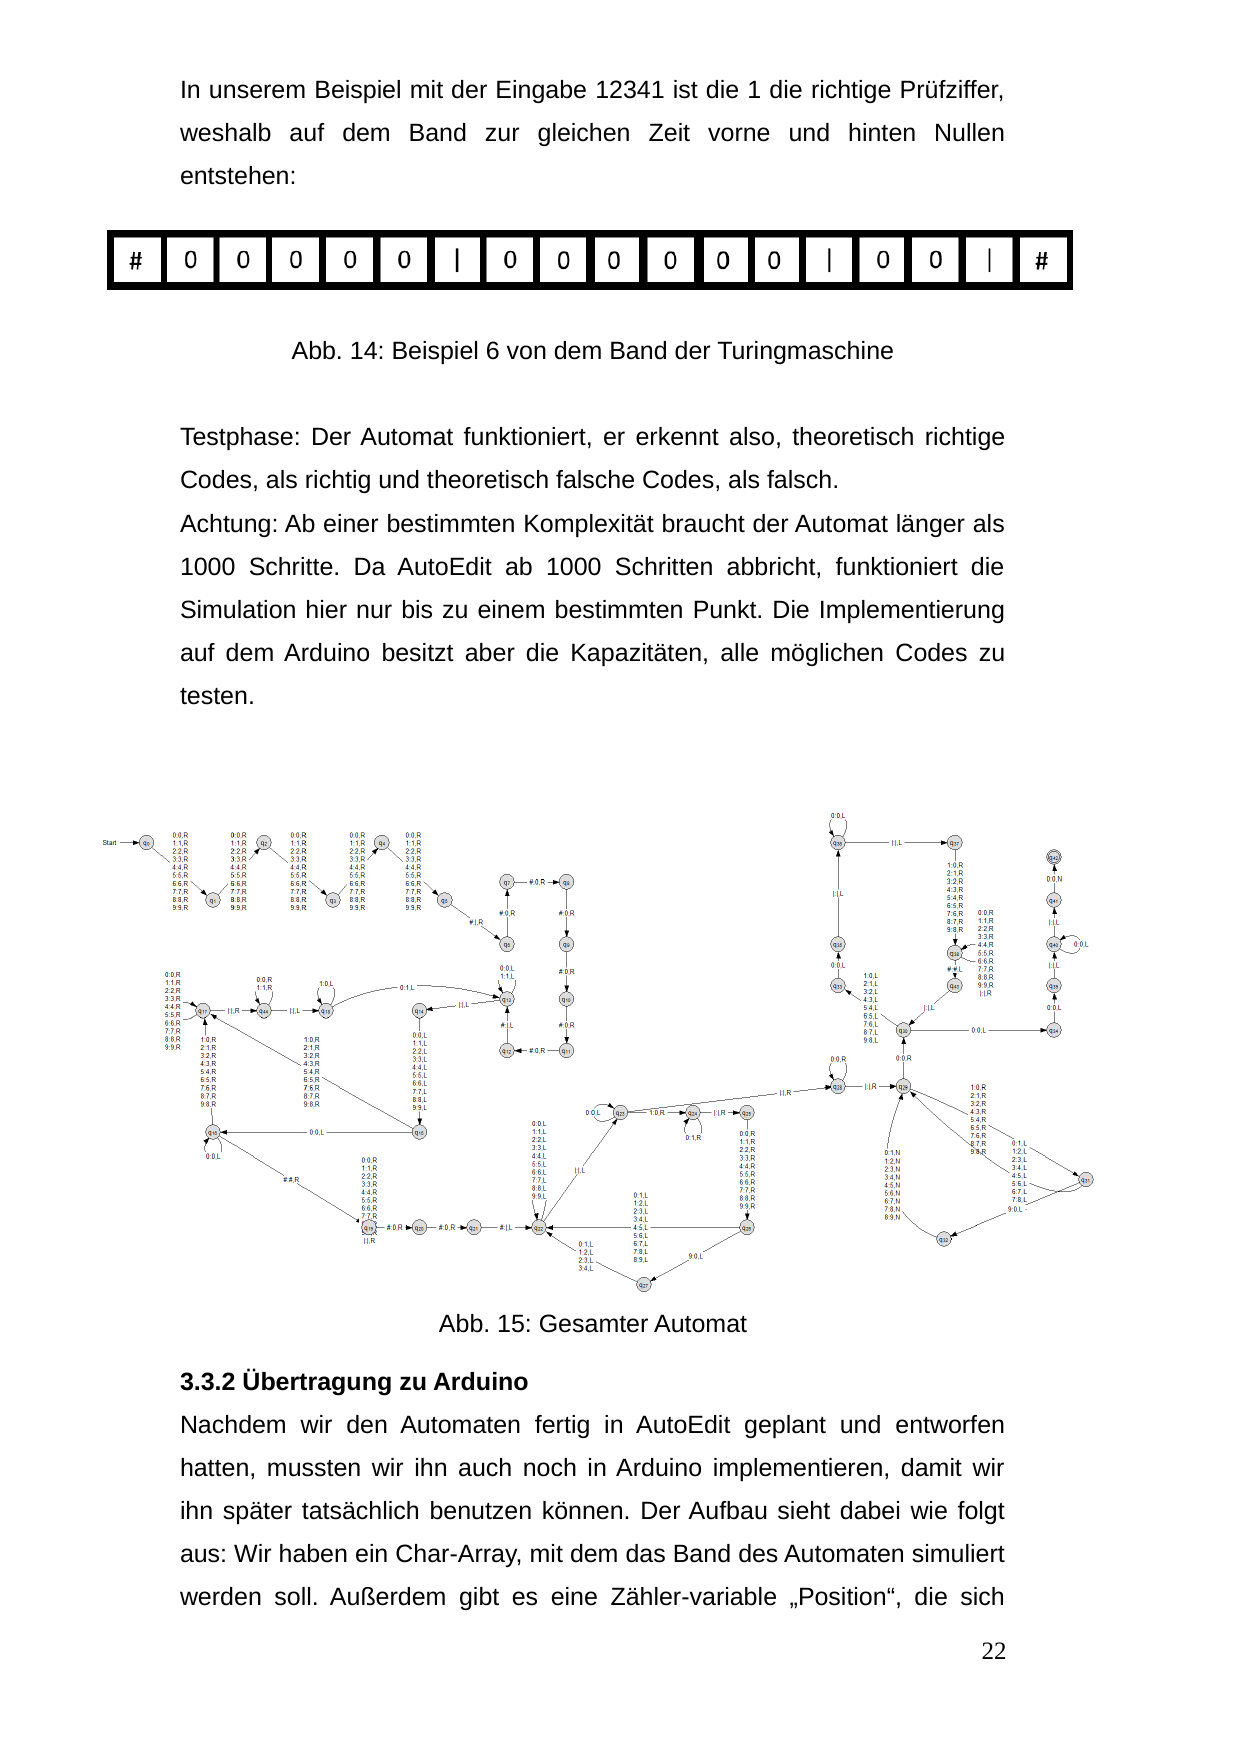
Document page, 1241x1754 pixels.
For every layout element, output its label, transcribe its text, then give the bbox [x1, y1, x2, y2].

text Achtung: Ab einer bestimmten Komplexität braucht der Automat länger als 1000 Schritte. Da AutoEdit ab 1000 Schritten abbricht, funktioniert die Simulation hier nur bis zu einem bestimmten Punkt. Die Implementierung auf dem Arduino besitzt aber die Kapazitäten, alle möglichen Codes zu testen. [180, 508, 1006, 710]
text Abb. 15: Gesamter Automat [180, 1295, 1006, 1338]
text In unserem Beispiel mit der Eingabe 12341 ist die 1 die richtige Prüfziffer, weshalb auf dem Band zur gleichen Zeit vorne und hinten Nullen entstehen: [180, 75, 1006, 190]
subtitle 3.3.2 Übertragung zu Arduino [180, 1367, 1006, 1396]
text Nachdem wir den Automaten fertig in AutoEdit geplant und entworfen hatten, mussten wir ihn auch noch in Arduino implementieren, damit wir ihn später tatsächlich benutzen können. Der Aufbau sieht dabei wie folgt aus: Wir haben ein Char-Array, mit dem das Band des Automaten simuliert werden soll. Außerdem gibt es eine Zähler-variable „Position“, die sich [180, 1410, 1006, 1611]
text Testphase: Der Automat funktioniert, er erkennt also, theoretisch richtige Codes, als richtig und theoretisch falsche Codes, als falsch. [180, 422, 1006, 494]
text Abb. 14: Beispiel 6 von dem Band der Turingmaschine [180, 322, 1006, 365]
